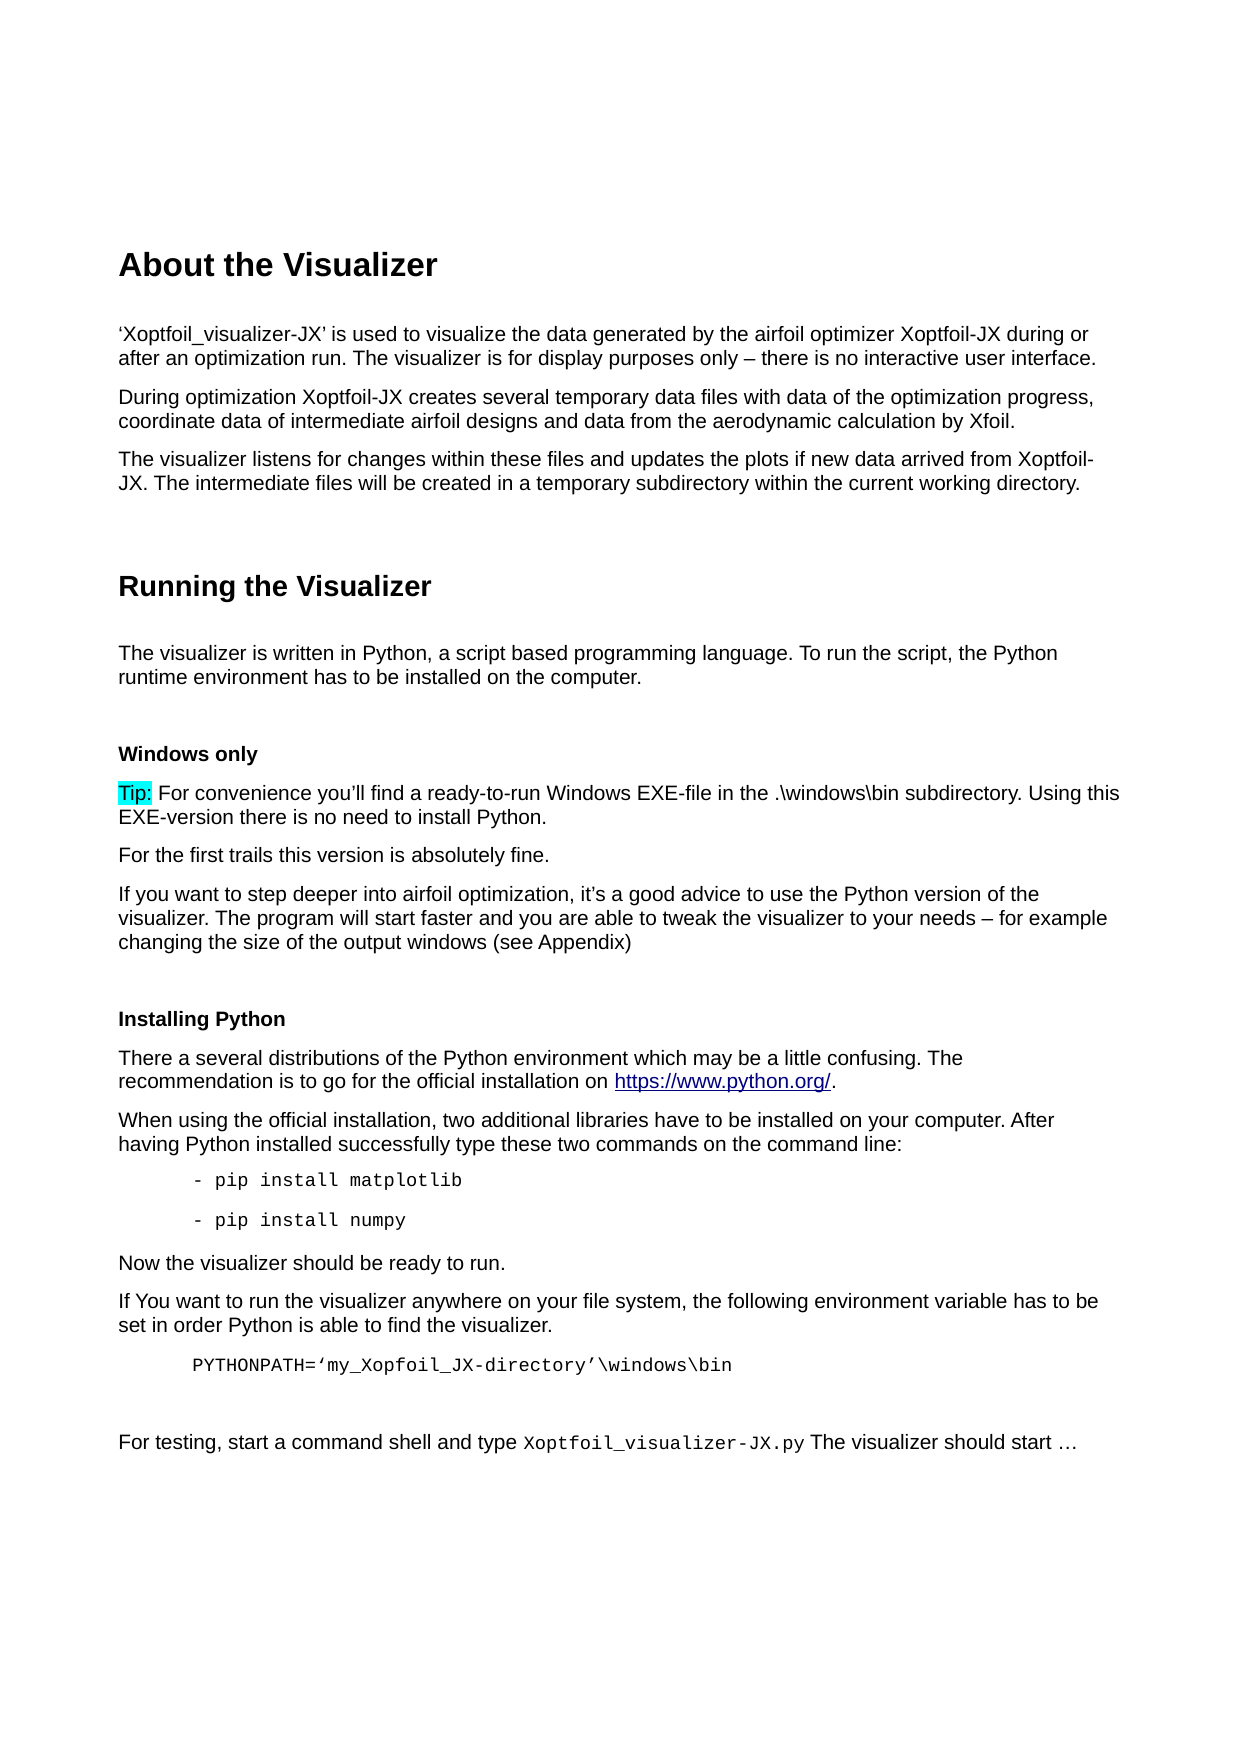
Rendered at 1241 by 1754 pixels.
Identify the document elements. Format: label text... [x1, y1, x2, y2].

text PYTHONPATH=‘my_Xopfoil_JX-directory’\windows\bin [118, 1351, 1122, 1377]
text Windows only [118, 742, 1122, 766]
text Tip: For convenience you’ll find a ready-to-run Windows EXE-file in the .\windows\bin subdirectory. Using this EXE-version there is no need to install Python. [118, 781, 1122, 829]
text Now the visualizer should be ready to run. [118, 1250, 1122, 1274]
text The visualizer is written in Python, a script based programming language. To run the script, the Python runtime environment has to be installed on the computer. [118, 641, 1122, 689]
text ‘Xoptfoil_visualizer-JX’ is used to visualize the data generated by the airfoil optimizer Xoptfoil-JX during or after an optimization run. The visualizer is for display purposes only – there is no interactive user interface. [118, 322, 1122, 370]
text For testing, start a command shell and type Xoptfoil_visualizer-JX.py The visualizer should start … [118, 1430, 1122, 1455]
text The visualizer listens for changes within these files and updates the plots if new data arrived from Xoptfoil-JX. The intermediate files will be created in a temporary subdirectory within the current working directory. [118, 447, 1122, 495]
subtitle About the Visualizer [118, 245, 1122, 284]
subtitle Running the Visualizer [118, 569, 1122, 603]
text During optimization Xoptfoil-JX creates several temporary data files with data of the optimization progress, coordinate data of intermediate airfoil designs and data from the aerodynamic calculation by Xfoil. [118, 385, 1122, 433]
text For the first trails this version is absolutely fine. [118, 843, 1122, 867]
text If You want to run the visualizer anywhere on your file system, the following environment variable has to be set in order Python is able to find the visualizer. [118, 1289, 1122, 1337]
text - pip install numpy [118, 1210, 1122, 1232]
text When using the official installation, two additional libraries have to be installed on your computer. After having Python installed successfully type these two commands on the command line: [118, 1108, 1122, 1156]
text There a several distributions of the Python environment which may be a little confusing. The recommendation is to go for the official installation on https://www.python.org/. [118, 1045, 1122, 1093]
text Installing Python [118, 1007, 1122, 1031]
text - pip install matplotlib [118, 1170, 1122, 1192]
text If you want to step deeper into airfoil optimization, it’s a good advice to use the Python version of the visualizer. The program will start faster and you are able to tweak the visualizer to your needs – for example changing the size of the output windows (see Appendix) [118, 882, 1122, 954]
